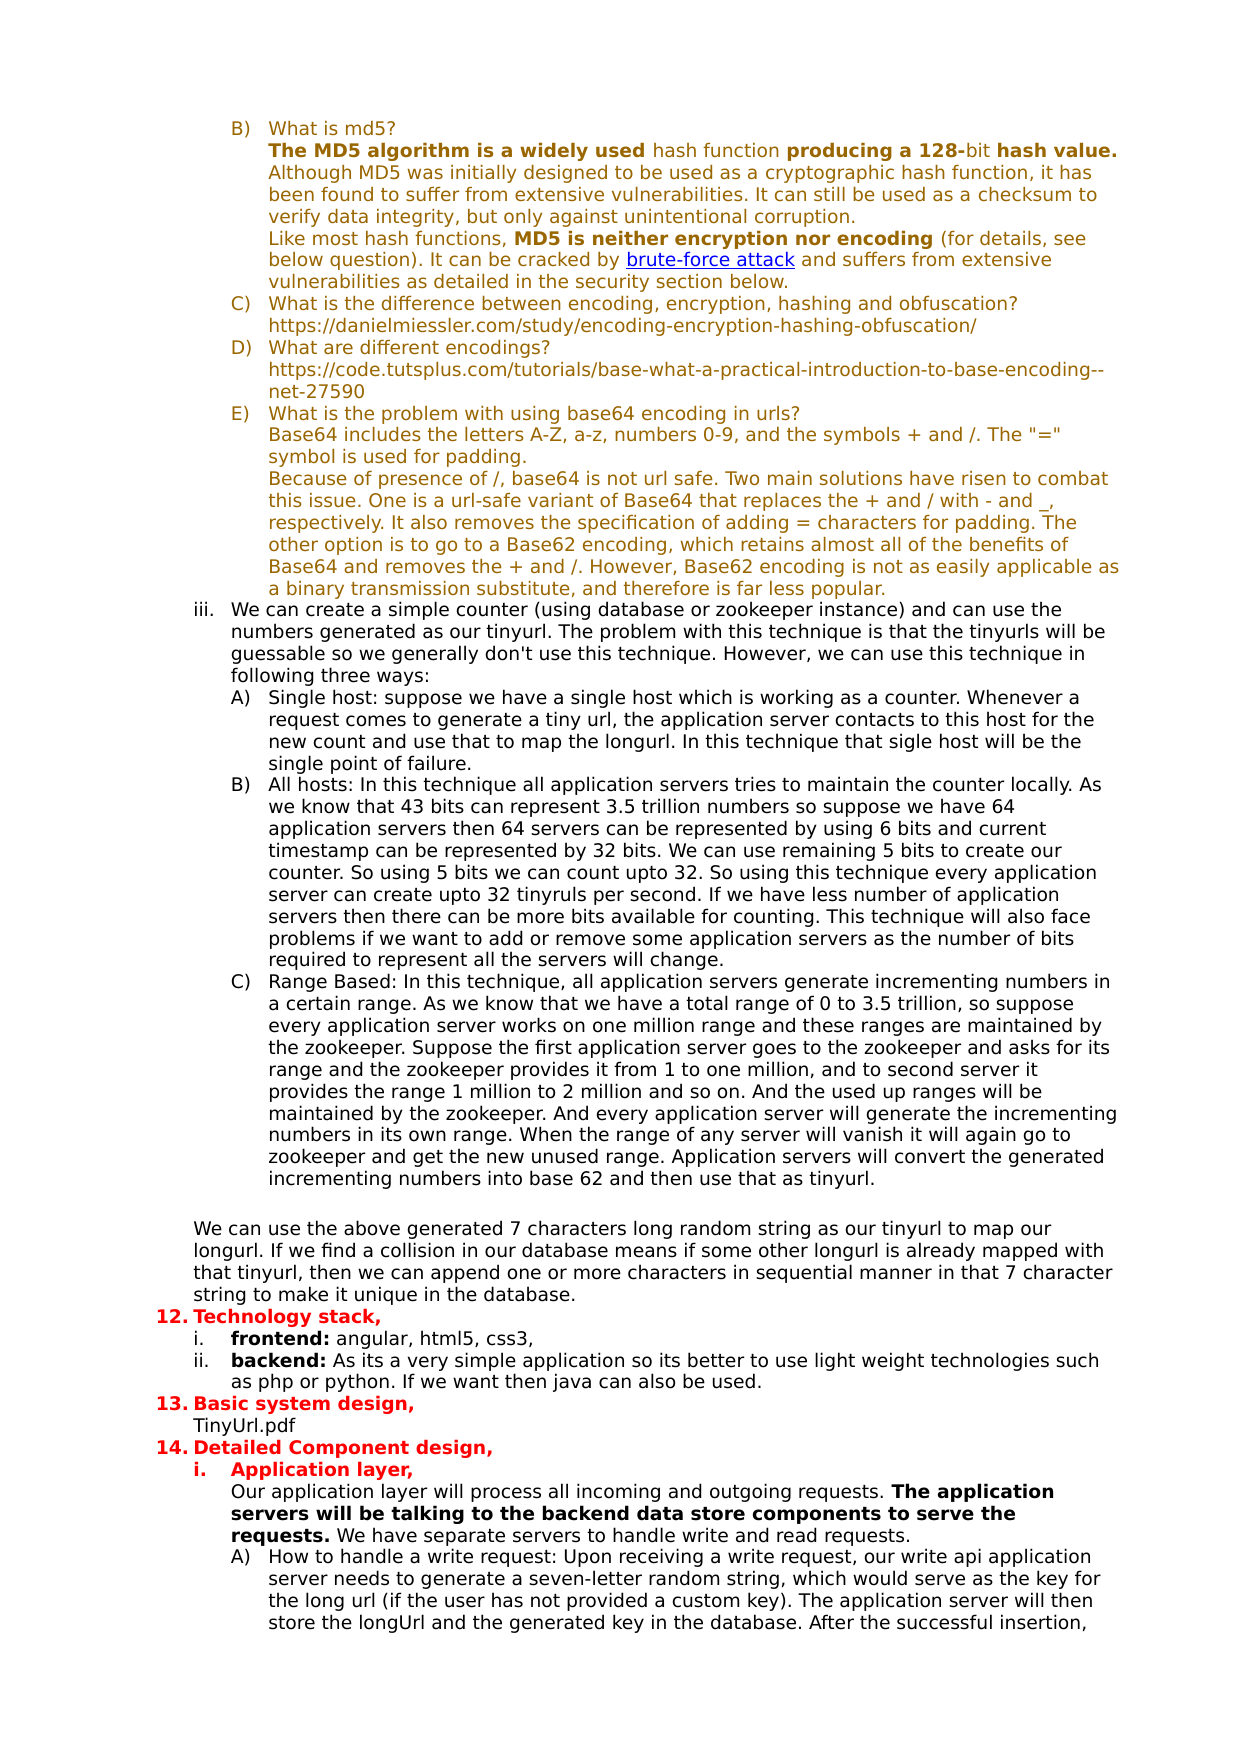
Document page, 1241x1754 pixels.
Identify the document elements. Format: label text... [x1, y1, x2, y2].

list Detailed Component design, [156, 1437, 1122, 1459]
list What are different encodings? [231, 337, 1122, 359]
list Base64 includes the letters A-Z, a-z, numbers 0-9, and the symbols + and /. The "=" symbol is used for padding. [231, 424, 1122, 468]
list frontend: angular, html5, css3, [193, 1328, 1122, 1349]
list All hosts: In this technique all application servers tries to maintain the counter locally. As we know that 43 bits can represent 3.5 trillion numbers so suppose we have 64 application servers then 64 servers can be represented by using 6 bits and current timestamp can be represented by 32 bits. We can use remaining 5 bits to create our counter. So using 5 bits we can count upto 32. So using this technique every application server can create upto 32 tinyruls per second. If we have less number of application servers then there can be more bits available for counting. This technique will also face problems if we want to add or remove some application servers as the number of bits required to represent all the servers will change. [231, 774, 1122, 971]
list https://danielmiessler.com/study/encoding-encryption-hashing-obfuscation/ [231, 315, 1122, 337]
list Application layer, [193, 1459, 1122, 1481]
list Our application layer will process all incoming and outgoing requests. The application servers will be talking to the backend data store components to serve the requests. We have separate servers to handle write and read requests. [193, 1481, 1122, 1546]
list backend: As its a very simple application so its better to use light weight technologies such as php or python. If we want then java can also be used. [193, 1349, 1122, 1393]
list What is the difference between encoding, encryption, hashing and obfuscation? [231, 293, 1122, 315]
list Technology stack, [156, 1306, 1122, 1328]
list Range Based: In this technique, all application servers generate incrementing numbers in a certain range. As we know that we have a total range of 0 to 3.5 trillion, so suppose every application server works on one million range and these ranges are maintained by the zookeeper. Suppose the first application server goes to the zookeeper and asks for its range and the zookeeper provides it from 1 to one million, and to second server it provides the range 1 million to 2 million and so on. And the used up ranges will be maintained by the zookeeper. And every application server will generate the incrementing numbers in its own range. When the range of any server will vanish it will again go to zookeeper and get the new unused range. Application servers will convert the generated incrementing numbers into base 62 and then use that as tinyurl. [231, 971, 1122, 1190]
list We can create a simple counter (using database or zookeeper instance) and can use the numbers generated as our tinyurl. The problem with this technique is that the tinyurls will be guessable so we generally don't use this technique. However, we can use this technique in following three ways: [193, 599, 1122, 687]
list Single host: suppose we have a single host which is working as a counter. Whenever a request comes to generate a tiny url, the application server contacts to this host for the new count and use that to map the longurl. In this technique that sigle host will be the single point of failure. [231, 687, 1122, 774]
list We can use the above generated 7 characters long random string as our tinyurl to map our longurl. If we find a collision in our database means if some other longurl is already mapped with that tinyurl, then we can append one or more characters in sequential manner in that 7 character string to make it unique in the database. [156, 1218, 1122, 1306]
list Like most hash functions, MD5 is neither encryption nor encoding (for details, see below question). It can be cracked by brute-force attack and suffers from extensive vulnerabilities as detailed in the security section below. [231, 227, 1122, 293]
list The MD5 algorithm is a widely used hash function producing a 128-bit hash value. Although MD5 was initially designed to be used as a cryptographic hash function, it has been found to suffer from extensive vulnerabilities. It can still be used as a checksum to verify data integrity, but only against unintentional corruption. [231, 140, 1122, 227]
list What is md5? [231, 118, 1122, 140]
list How to handle a write request: Upon receiving a write request, our write api application server needs to generate a seven-letter random string, which would serve as the key for the long url (if the user has not provided a custom key). The application server will then store the longUrl and the generated key in the database. After the successful insertion, [231, 1546, 1122, 1634]
list https://code.tutsplus.com/tutorials/base-what-a-practical-introduction-to-base-encoding--net-27590 [231, 359, 1122, 402]
list Basic system design, [156, 1393, 1122, 1415]
list TinyUrl.pdf [156, 1415, 1122, 1437]
list What is the problem with using base64 encoding in urls? [231, 402, 1122, 424]
list Because of presence of /, base64 is not url safe. Two main solutions have risen to combat this issue. One is a url-safe variant of Base64 that replaces the + and / with - and _, respectively. It also removes the specification of adding = characters for padding. The other option is to go to a Base62 encoding, which retains almost all of the benefits of Base64 and removes the + and /. However, Base62 encoding is not as easily applicable as a binary transmission substitute, and therefore is far less popular. [231, 468, 1122, 599]
